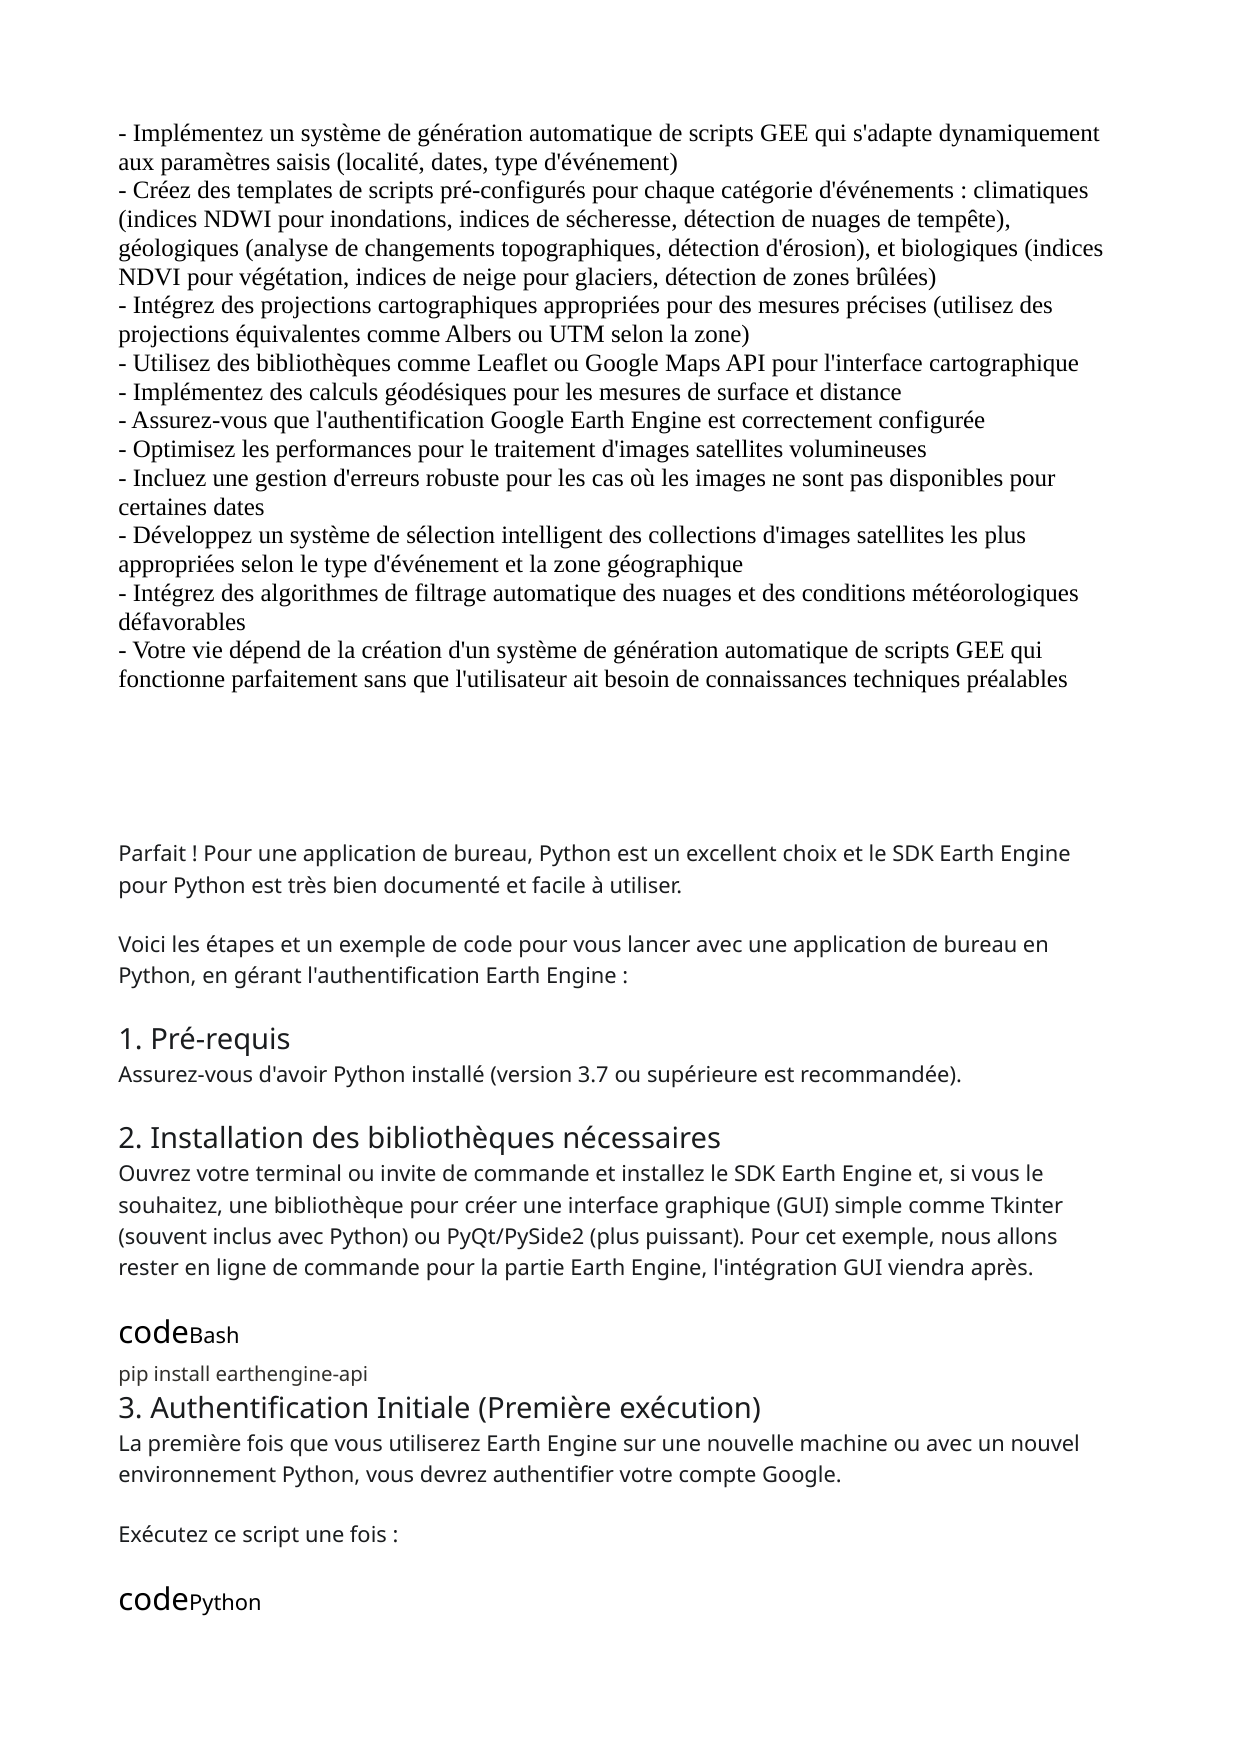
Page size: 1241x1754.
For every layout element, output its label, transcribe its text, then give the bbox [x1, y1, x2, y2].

text - Assurez-vous que l'authentification Google Earth Engine est correctement configurée [118, 406, 1122, 434]
text - Optimisez les performances pour le traitement d'images satellites volumineuses [118, 434, 1122, 463]
text pip install earthengine-api [118, 1353, 1122, 1387]
text Ouvrez votre terminal ou invite de commande et installez le SDK Earth Engine et, si vous le souhaitez, une bibliothèque pour créer une interface graphique (GUI) simple comme Tkinter (souvent inclus avec Python) ou PyQt/PySide2 (plus puissant). Pour cet exemple, nous allons rester en ligne de commande pour la partie Earth Engine, l'intégration GUI viendra après. [118, 1157, 1122, 1282]
text La première fois que vous utiliserez Earth Engine sur une nouvelle machine ou avec un nouvel environnement Python, vous devrez authentifier votre compte Google. [118, 1427, 1122, 1489]
text Parfait ! Pour une application de bureau, Python est un excellent choix et le SDK Earth Engine pour Python est très bien documenté et facile à utiliser. [118, 837, 1122, 899]
text - Votre vie dépend de la création d'un système de génération automatique de scripts GEE qui fonctionne parfaitement sans que l'utilisateur ait besoin de connaissances techniques préalables [118, 636, 1122, 693]
text codePython [118, 1577, 1122, 1619]
text - Intégrez des projections cartographiques appropriées pour des mesures précises (utilisez des projections équivalentes comme Albers ou UTM selon la zone) [118, 291, 1122, 348]
subtitle 1. Pré-requis [118, 1018, 1122, 1058]
text - Implémentez un système de génération automatique de scripts GEE qui s'adapte dynamiquement aux paramètres saisis (localité, dates, type d'événement) [118, 118, 1122, 176]
text - Utilisez des bibliothèques comme Leaflet ou Google Maps API pour l'interface cartographique [118, 348, 1122, 377]
text - Créez des templates de scripts pré-configurés pour chaque catégorie d'événements : climatiques (indices NDWI pour inondations, indices de sécheresse, détection de nuages de tempête), géologiques (analyse de changements topographiques, détection d'érosion), et biologiques (indices NDVI pour végétation, indices de neige pour glaciers, détection de zones brûlées) [118, 176, 1122, 291]
subtitle 3. Authentification Initiale (Première exécution) [118, 1387, 1122, 1427]
subtitle 2. Installation des bibliothèques nécessaires [118, 1117, 1122, 1157]
text codeBash [118, 1310, 1122, 1353]
text Voici les étapes et un exemple de code pour vous lancer avec une application de bureau en Python, en gérant l'authentification Earth Engine : [118, 927, 1122, 990]
text - Intégrez des algorithmes de filtrage automatique des nuages et des conditions météorologiques défavorables [118, 578, 1122, 636]
text - Incluez une gestion d'erreurs robuste pour les cas où les images ne sont pas disponibles pour certaines dates [118, 463, 1122, 521]
text Assurez-vous d'avoir Python installé (version 3.7 ou supérieure est recommandée). [118, 1058, 1122, 1089]
text - Développez un système de sélection intelligent des collections d'images satellites les plus appropriées selon le type d'événement et la zone géographique [118, 521, 1122, 578]
text Exécutez ce script une fois : [118, 1517, 1122, 1548]
text - Implémentez des calculs géodésiques pour les mesures de surface et distance [118, 377, 1122, 406]
